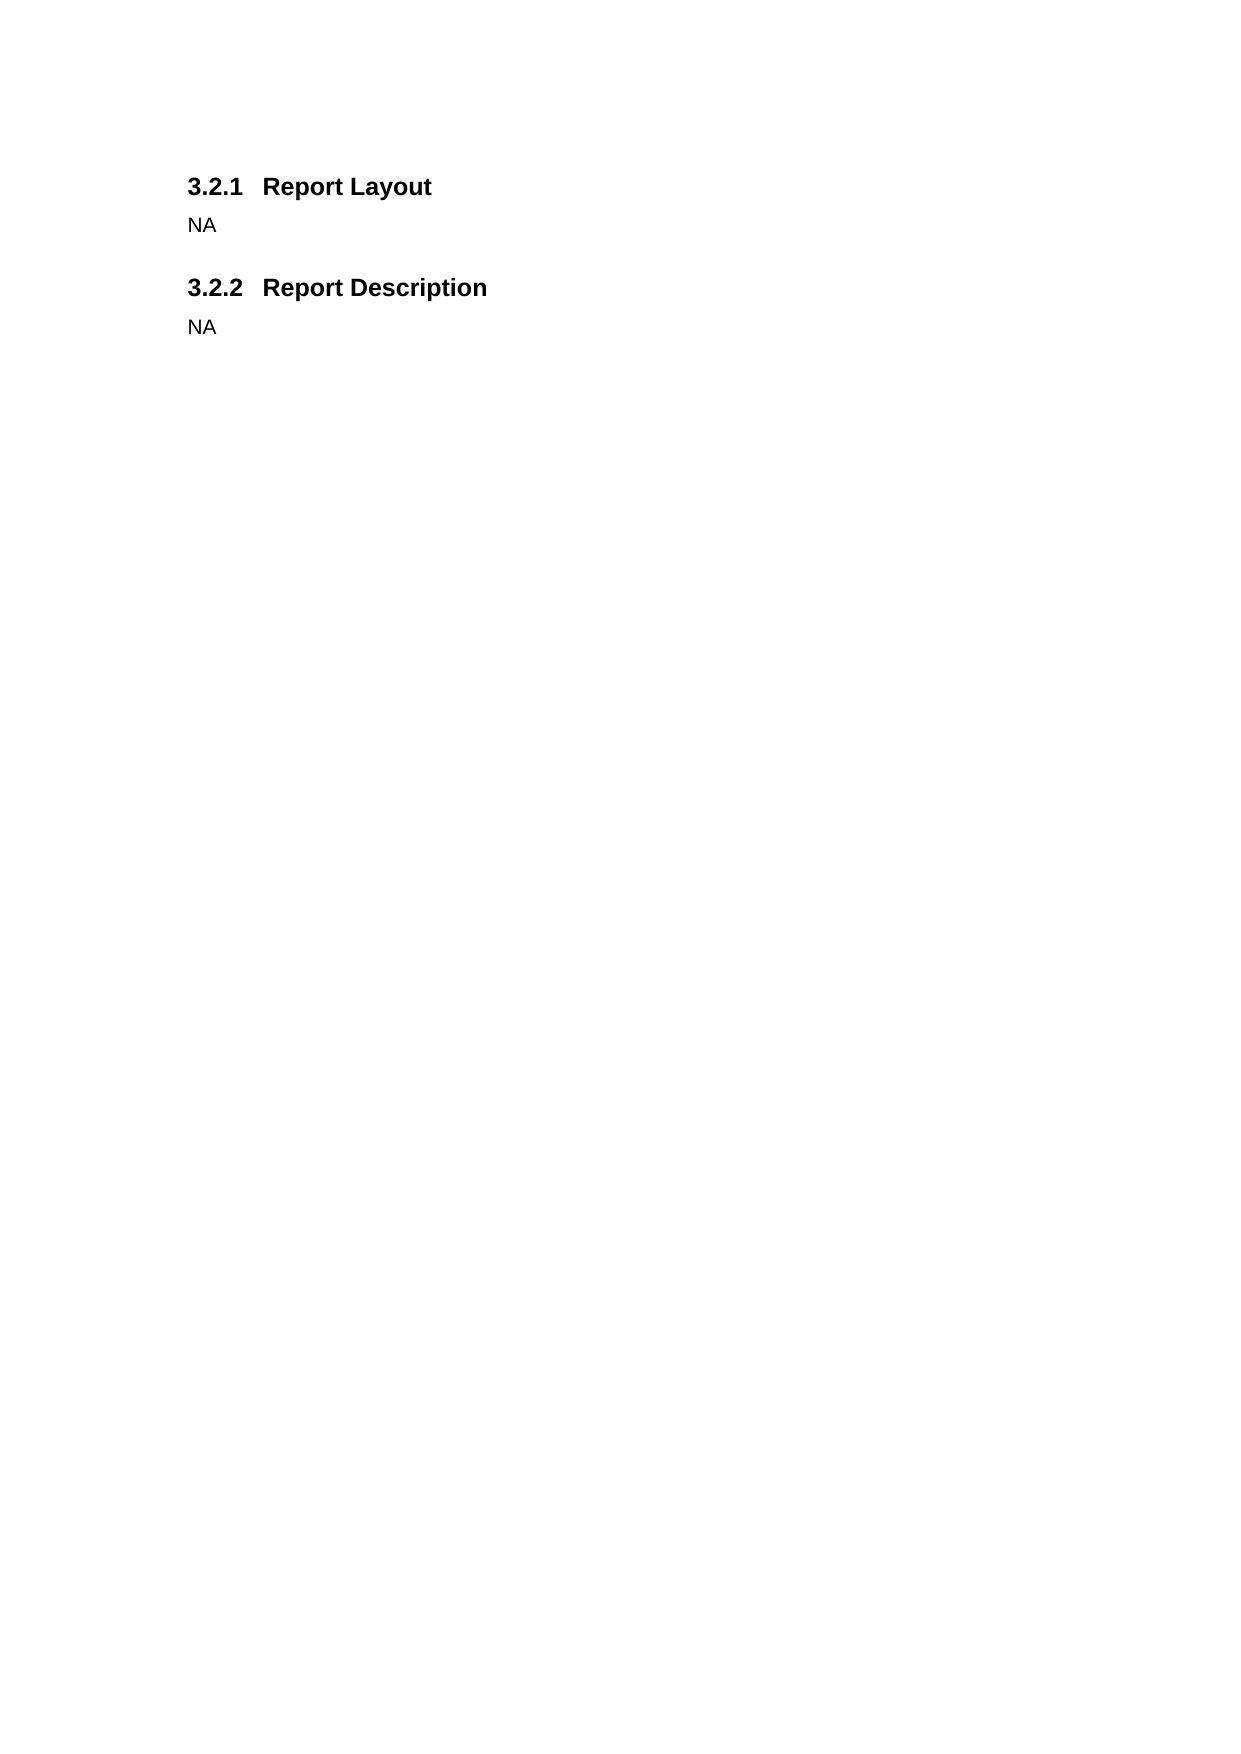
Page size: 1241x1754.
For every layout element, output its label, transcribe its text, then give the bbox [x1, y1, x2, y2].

subtitle Report Description [187, 273, 1053, 302]
subtitle Report Layout [187, 172, 1053, 200]
text NA [187, 213, 1053, 237]
text NA [187, 314, 1053, 338]
